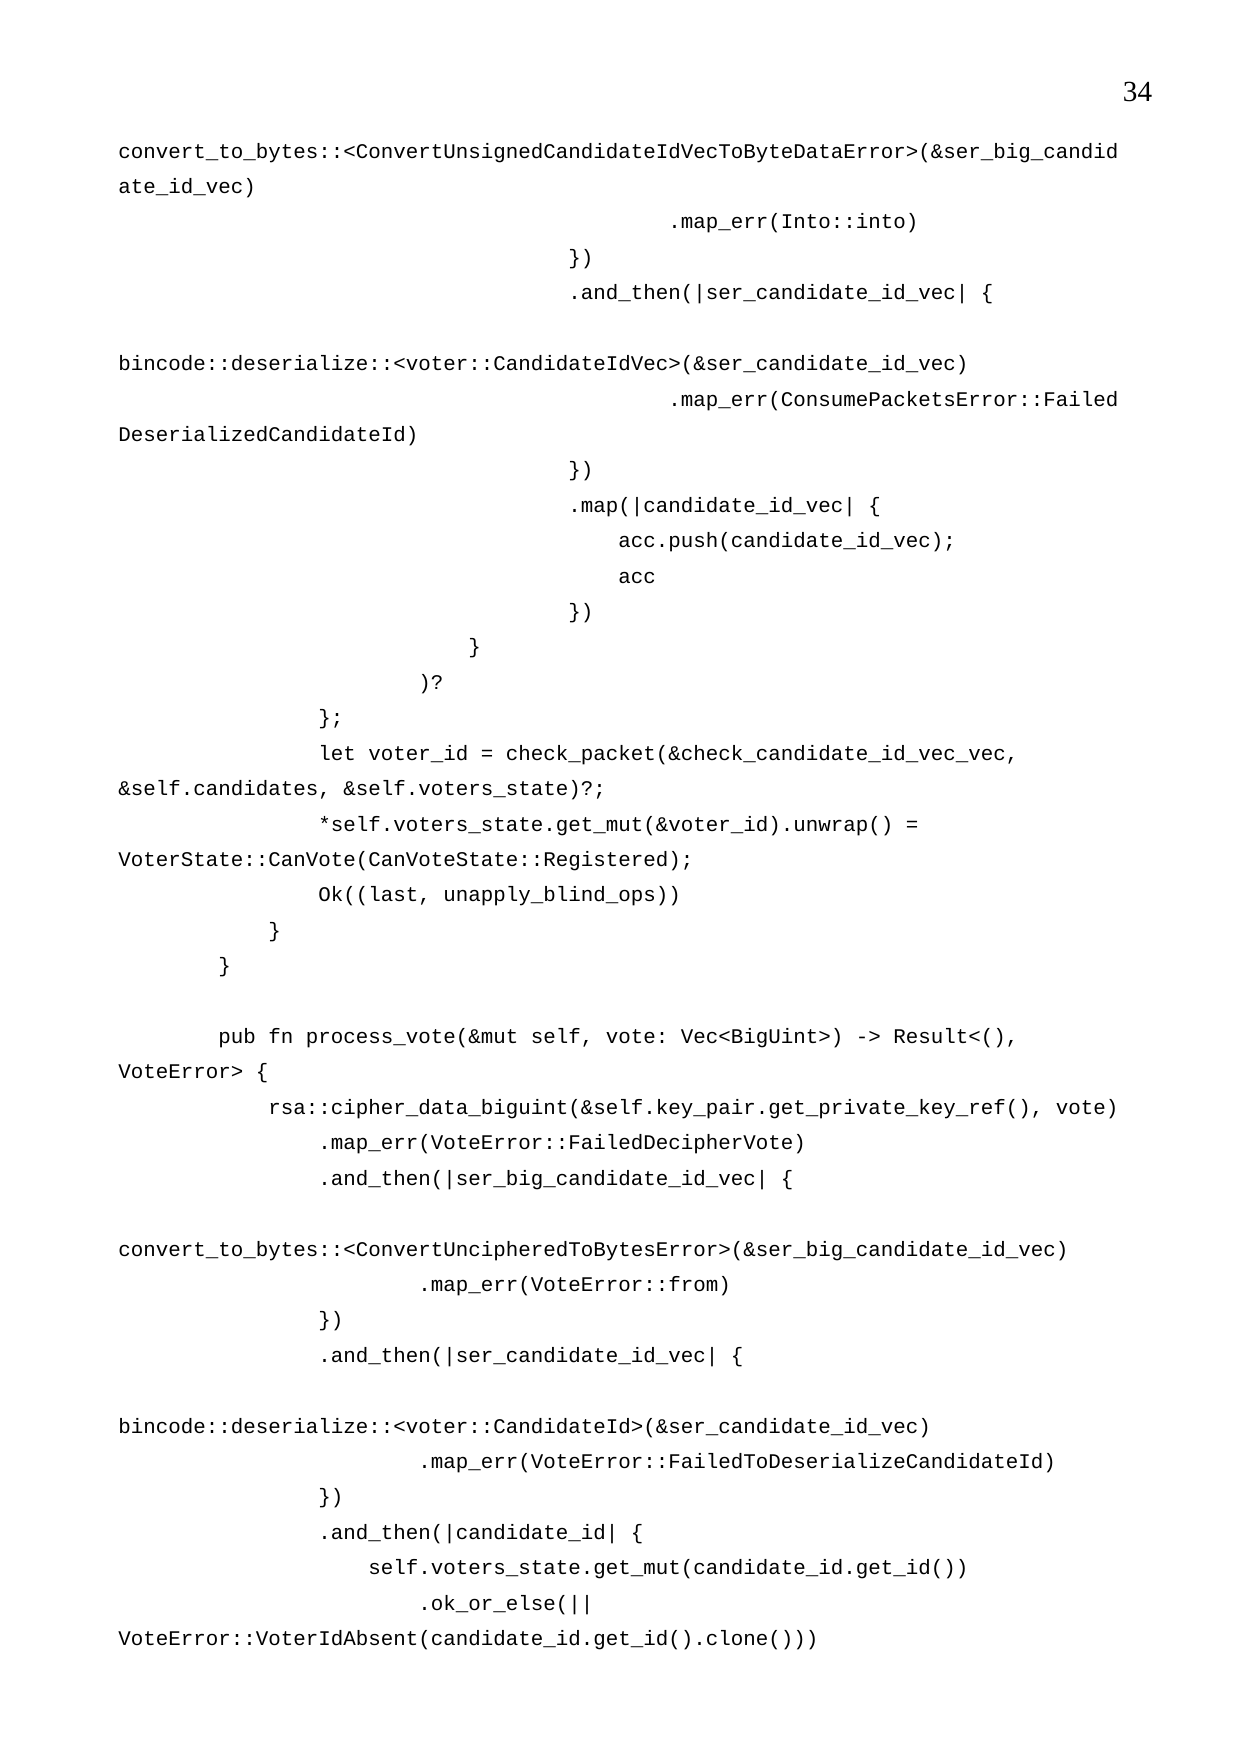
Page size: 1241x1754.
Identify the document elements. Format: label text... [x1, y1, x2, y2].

text } [118, 636, 1122, 660]
text }) [118, 1309, 1122, 1333]
text convert_to_bytes::<ConvertUnsignedCandidateIdVecToByteDataError>(&ser_big_candidate_id_vec) [118, 105, 1122, 200]
text convert_to_bytes::<ConvertUncipheredToBytesError>(&ser_big_candidate_id_vec) [118, 1203, 1122, 1262]
text .and_then(|candidate_id| { [118, 1522, 1122, 1546]
text bincode::deserialize::<voter::CandidateId>(&ser_candidate_id_vec) [118, 1380, 1122, 1439]
text .and_then(|ser_big_candidate_id_vec| { [118, 1168, 1122, 1191]
text }; [118, 707, 1122, 731]
text .map_err(Into::into) [118, 211, 1122, 235]
text .ok_or_else(|| VoteError::VoterIdAbsent(candidate_id.get_id().clone())) [118, 1593, 1122, 1652]
text .and_then(|ser_candidate_id_vec| { [118, 282, 1122, 306]
text } [118, 955, 1122, 979]
text *self.voters_state.get_mut(&voter_id).unwrap() = VoterState::CanVote(CanVoteState::Registered); [118, 813, 1122, 873]
text }) [118, 459, 1122, 483]
text }) [118, 247, 1122, 271]
text )? [118, 672, 1122, 696]
text } [118, 920, 1122, 943]
text acc [118, 566, 1122, 589]
text .map_err(VoteError::from) [118, 1274, 1122, 1298]
text pub fn process_vote(&mut self, vote: Vec<BigUint>) -> Result<(), VoteError> { [118, 1026, 1122, 1085]
text let voter_id = check_packet(&check_candidate_id_vec_vec, &self.candidates, &self.voters_state)?; [118, 743, 1122, 802]
text Ok((last, unapply_blind_ops)) [118, 884, 1122, 908]
text .map(|candidate_id_vec| { [118, 495, 1122, 518]
text }) [118, 601, 1122, 625]
text .map_err(ConsumePacketsError::FailedDeserializedCandidateId) [118, 388, 1122, 448]
text .map_err(VoteError::FailedDecipherVote) [118, 1132, 1122, 1156]
text }) [118, 1486, 1122, 1510]
text bincode::deserialize::<voter::CandidateIdVec>(&ser_candidate_id_vec) [118, 318, 1122, 377]
text rsa::cipher_data_biguint(&self.key_pair.get_private_key_ref(), vote) [118, 1097, 1122, 1121]
text acc.push(candidate_id_vec); [118, 530, 1122, 554]
text .map_err(VoteError::FailedToDeserializeCandidateId) [118, 1451, 1122, 1475]
text .and_then(|ser_candidate_id_vec| { [118, 1345, 1122, 1368]
text self.voters_state.get_mut(candidate_id.get_id()) [118, 1557, 1122, 1581]
